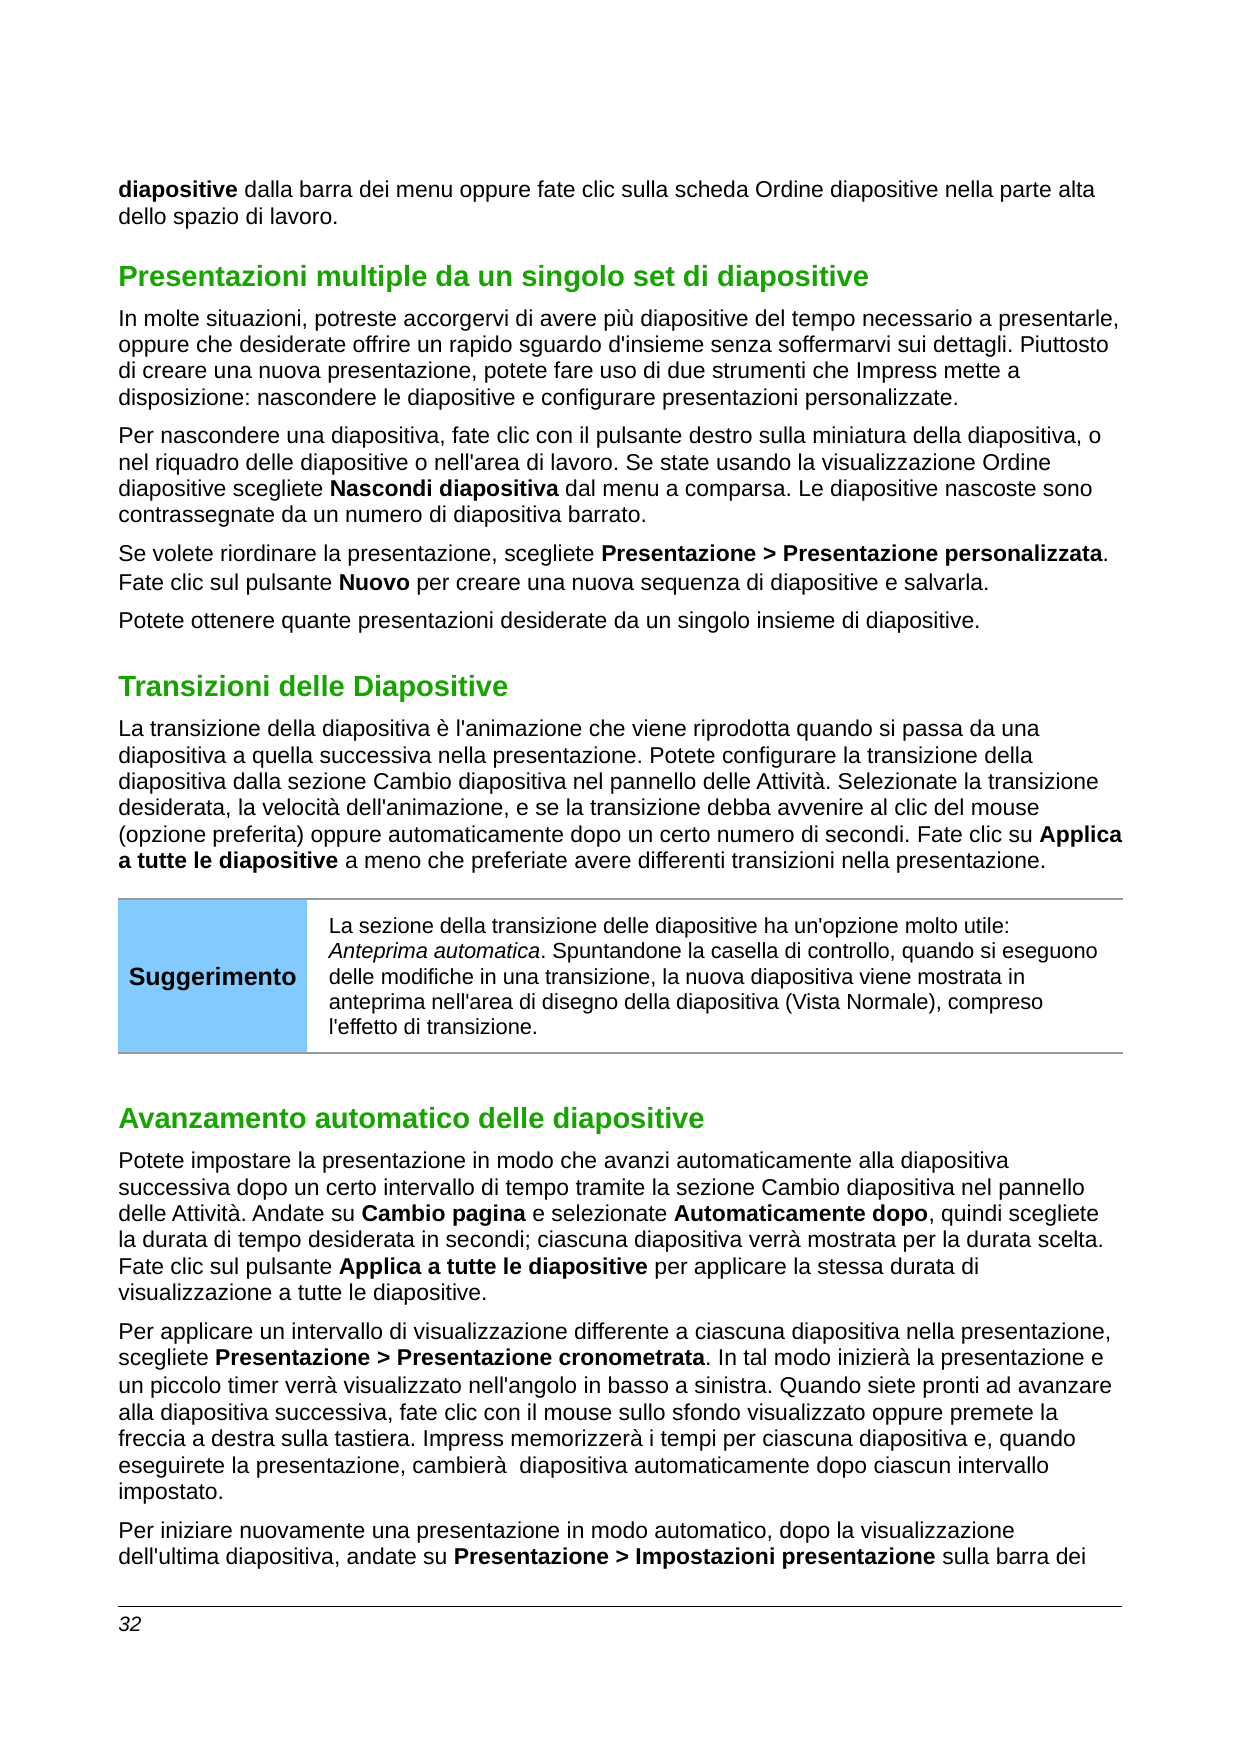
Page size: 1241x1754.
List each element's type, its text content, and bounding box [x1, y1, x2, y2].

text Per nascondere una diapositiva, fate clic con il pulsante destro sulla miniatura della diapositiva, o nel riquadro delle diapositive o nell'area di lavoro. Se state usando la visualizzazione Ordine diapositive scegliete Nascondi diapositiva dal menu a comparsa. Le diapositive nascoste sono contrassegnate da un numero di diapositiva barrato. [118, 422, 1122, 528]
table_header Suggerimento [118, 900, 307, 1052]
subtitle Transizioni delle Diapositive [118, 669, 1122, 703]
text La transizione della diapositiva è l'animazione che viene riprodotta quando si passa da una diapositiva a quella successiva nella presentazione. Potete configurare la transizione della diapositiva dalla sezione Cambio diapositiva nel pannello delle Attività. Selezionate la transizione desiderata, la velocità dell'animazione, e se la transizione debba avvenire al clic del mouse (opzione preferita) oppure automaticamente dopo un certo numero di secondi. Fate clic su Applica a tutte le diapositive a meno che preferiate avere differenti transizioni nella presentazione. [118, 715, 1122, 873]
text Potete ottenere quante presentazioni desiderate da un singolo insieme di diapositive. [118, 607, 1122, 634]
subtitle Presentazioni multiple da un singolo set di diapositive [118, 258, 1122, 292]
text Potete impostare la presentazione in modo che avanzi automaticamente alla diapositiva successiva dopo un certo intervallo di tempo tramite la sezione Cambio diapositiva nel pannello delle Attività. Andate su Cambio pagina e selezionate Automaticamente dopo, quindi scegliete la durata di tempo desiderata in secondi; ciascuna diapositiva verrà mostrata per la durata scelta. Fate clic sul pulsante Applica a tutte le diapositive per applicare la stessa durata di visualizzazione a tutte le diapositive. [118, 1147, 1122, 1305]
list diapositive dalla barra dei menu oppure fate clic sulla scheda Ordine diapositive nella parte alta dello spazio di lavoro. [118, 176, 1122, 229]
text Se volete riordinare la presentazione, scegliete Presentazione > Presentazione personalizzata. Fate clic sul pulsante Nuovo per creare una nuova sequenza di diapositive e salvarla. [118, 540, 1122, 595]
text In molte situazioni, potreste accorgervi di avere più diapositive del tempo necessario a presentarle, oppure che desiderate offrire un rapido sguardo d'insieme senza soffermarvi sui dettagli. Piuttosto di creare una nuova presentazione, potete fare uso di due strumenti che Impress mette a disposizione: nascondere le diapositive e configurare presentazioni personalizzate. [118, 304, 1122, 410]
text Per applicare un intervallo di visualizzazione differente a ciascuna diapositiva nella presentazione, scegliete Presentazione > Presentazione cronometrata. In tal modo inizierà la presentazione e un piccolo timer verrà visualizzato nell'angolo in basso a sinistra. Quando siete pronti ad avanzare alla diapositiva successiva, fate clic con il mouse sullo sfondo visualizzato oppure premete la freccia a destra sulla tastiera. Impress memorizzerà i tempi per ciascuna diapositiva e, quando eseguirete la presentazione, cambierà diapositiva automaticamente dopo ciascun intervallo impostato. [118, 1318, 1122, 1504]
text Per iniziare nuovamente una presentazione in modo automatico, dopo la visualizzazione dell'ultima diapositiva, andate su Presentazione > Impostazioni presentazione sulla barra dei [118, 1517, 1122, 1569]
table_header La sezione della transizione delle diapositive ha un'opzione molto utile: Anteprima automatica. Spuntandone la casella di controllo, quando si eseguono delle modifiche in una transizione, la nuova diapositiva viene mostrata in anteprima nell'area di disegno della diapositiva (Vista Normale), compreso l'effetto di transizione. [307, 900, 1123, 1052]
subtitle Avanzamento automatico delle diapositive [118, 1101, 1122, 1135]
